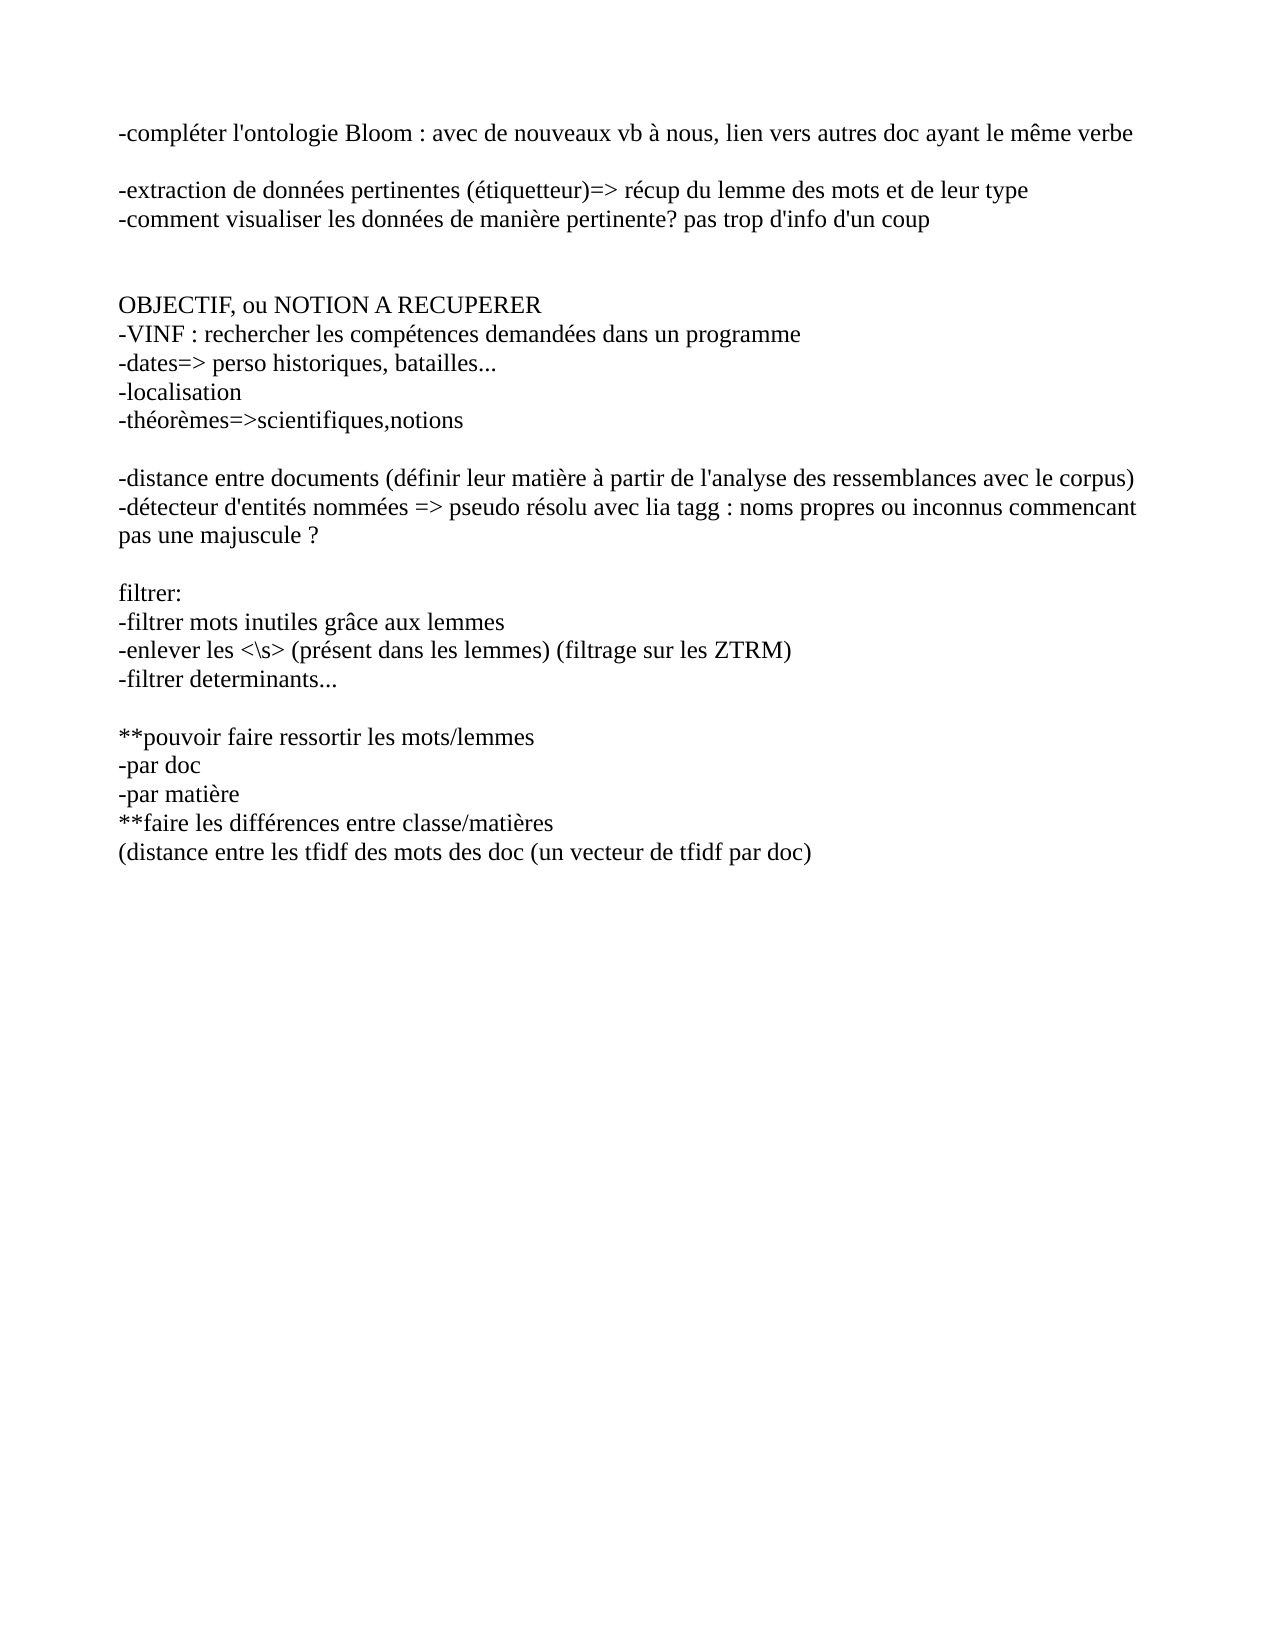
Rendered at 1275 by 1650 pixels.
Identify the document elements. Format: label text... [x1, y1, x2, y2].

text -enlever les <\s> (présent dans les lemmes) (filtrage sur les ZTRM) [118, 636, 1157, 664]
text -filtrer determinants... [118, 664, 1157, 693]
text filtrer: [118, 578, 1157, 607]
text **pouvoir faire ressortir les mots/lemmes [118, 722, 1157, 751]
text -par matière [118, 779, 1157, 808]
text -localisation [118, 377, 1157, 406]
text -filtrer mots inutiles grâce aux lemmes [118, 607, 1157, 636]
text -détecteur d'entités nommées => pseudo résolu avec lia tagg : noms propres ou inconnus commencant pas une majuscule ? [118, 492, 1157, 549]
text OBJECTIF, ou NOTION A RECUPERER [118, 291, 1157, 319]
text (distance entre les tfidf des mots des doc (un vecteur de tfidf par doc) [118, 837, 1157, 866]
text -compléter l'ontologie Bloom : avec de nouveaux vb à nous, lien vers autres doc ayant le même verbe [118, 118, 1157, 147]
text -comment visualiser les données de manière pertinente? pas trop d'info d'un coup [118, 204, 1157, 233]
text -distance entre documents (définir leur matière à partir de l'analyse des ressemblances avec le corpus) [118, 463, 1157, 492]
text -par doc [118, 751, 1157, 779]
text -VINF : rechercher les compétences demandées dans un programme [118, 319, 1157, 348]
text -théorèmes=>scientifiques,notions [118, 406, 1157, 434]
text -extraction de données pertinentes (étiquetteur)=> récup du lemme des mots et de leur type [118, 176, 1157, 204]
text **faire les différences entre classe/matières [118, 808, 1157, 837]
text -dates=> perso historiques, batailles... [118, 348, 1157, 377]
